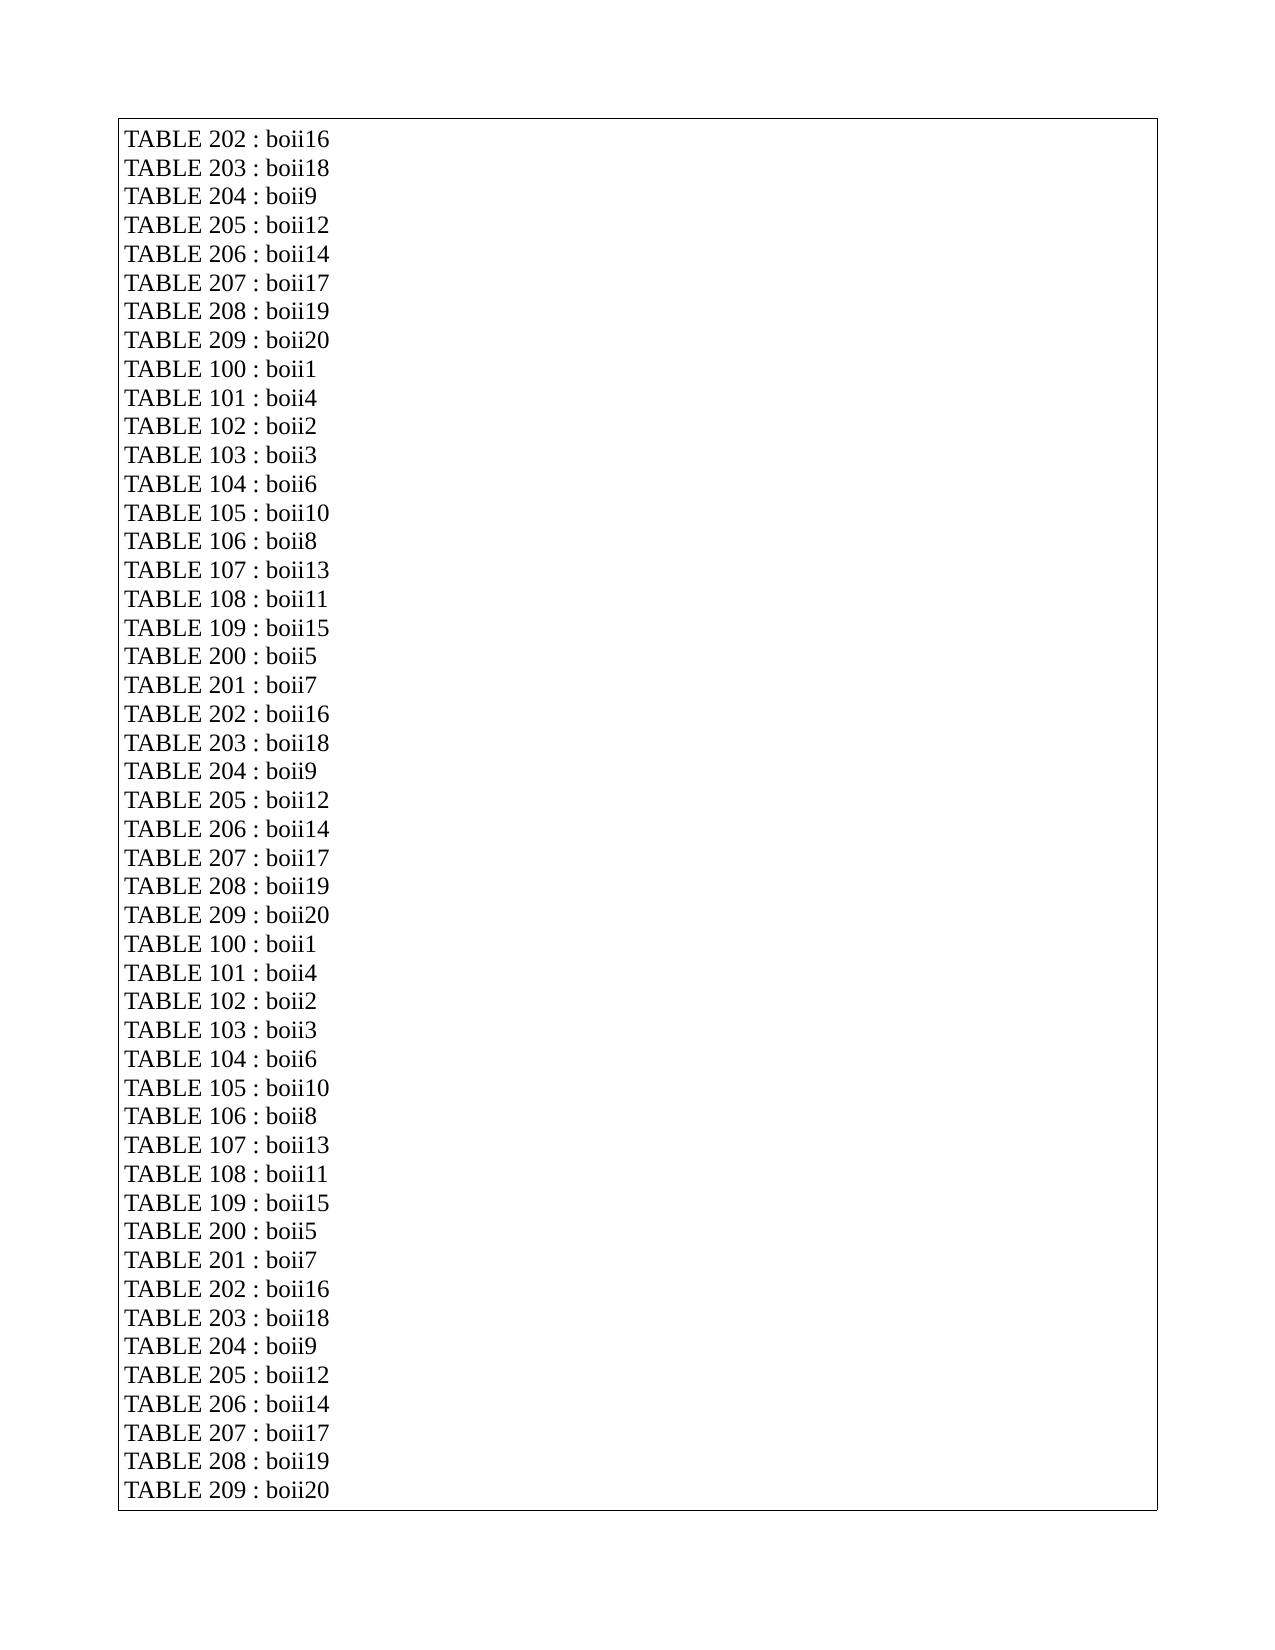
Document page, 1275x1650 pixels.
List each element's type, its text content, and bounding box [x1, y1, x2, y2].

table_header TABLE 202 : boii16 TABLE 203 : boii18 TABLE 204 : boii9 TABLE 205 : boii12 TABLE 206 : boii14 TABLE 207 : boii17 TABLE 208 : boii19 TABLE 209 : boii20 TABLE 100 : boii1 TABLE 101 : boii4 TABLE 102 : boii2 TABLE 103 : boii3 TABLE 104 : boii6 TABLE 105 : boii10 TABLE 106 : boii8 TABLE 107 : boii13 TABLE 108 : boii11 TABLE 109 : boii15 TABLE 200 : boii5 TABLE 201 : boii7 TABLE 202 : boii16 TABLE 203 : boii18 TABLE 204 : boii9 TABLE 205 : boii12 TABLE 206 : boii14 TABLE 207 : boii17 TABLE 208 : boii19 TABLE 209 : boii20 TABLE 100 : boii1 TABLE 101 : boii4 TABLE 102 : boii2 TABLE 103 : boii3 TABLE 104 : boii6 TABLE 105 : boii10 TABLE 106 : boii8 TABLE 107 : boii13 TABLE 108 : boii11 TABLE 109 : boii15 TABLE 200 : boii5 TABLE 201 : boii7 TABLE 202 : boii16 TABLE 203 : boii18 TABLE 204 : boii9 TABLE 205 : boii12 TABLE 206 : boii14 TABLE 207 : boii17 TABLE 208 : boii19 TABLE 209 : boii20 [119, 119, 1157, 1510]
